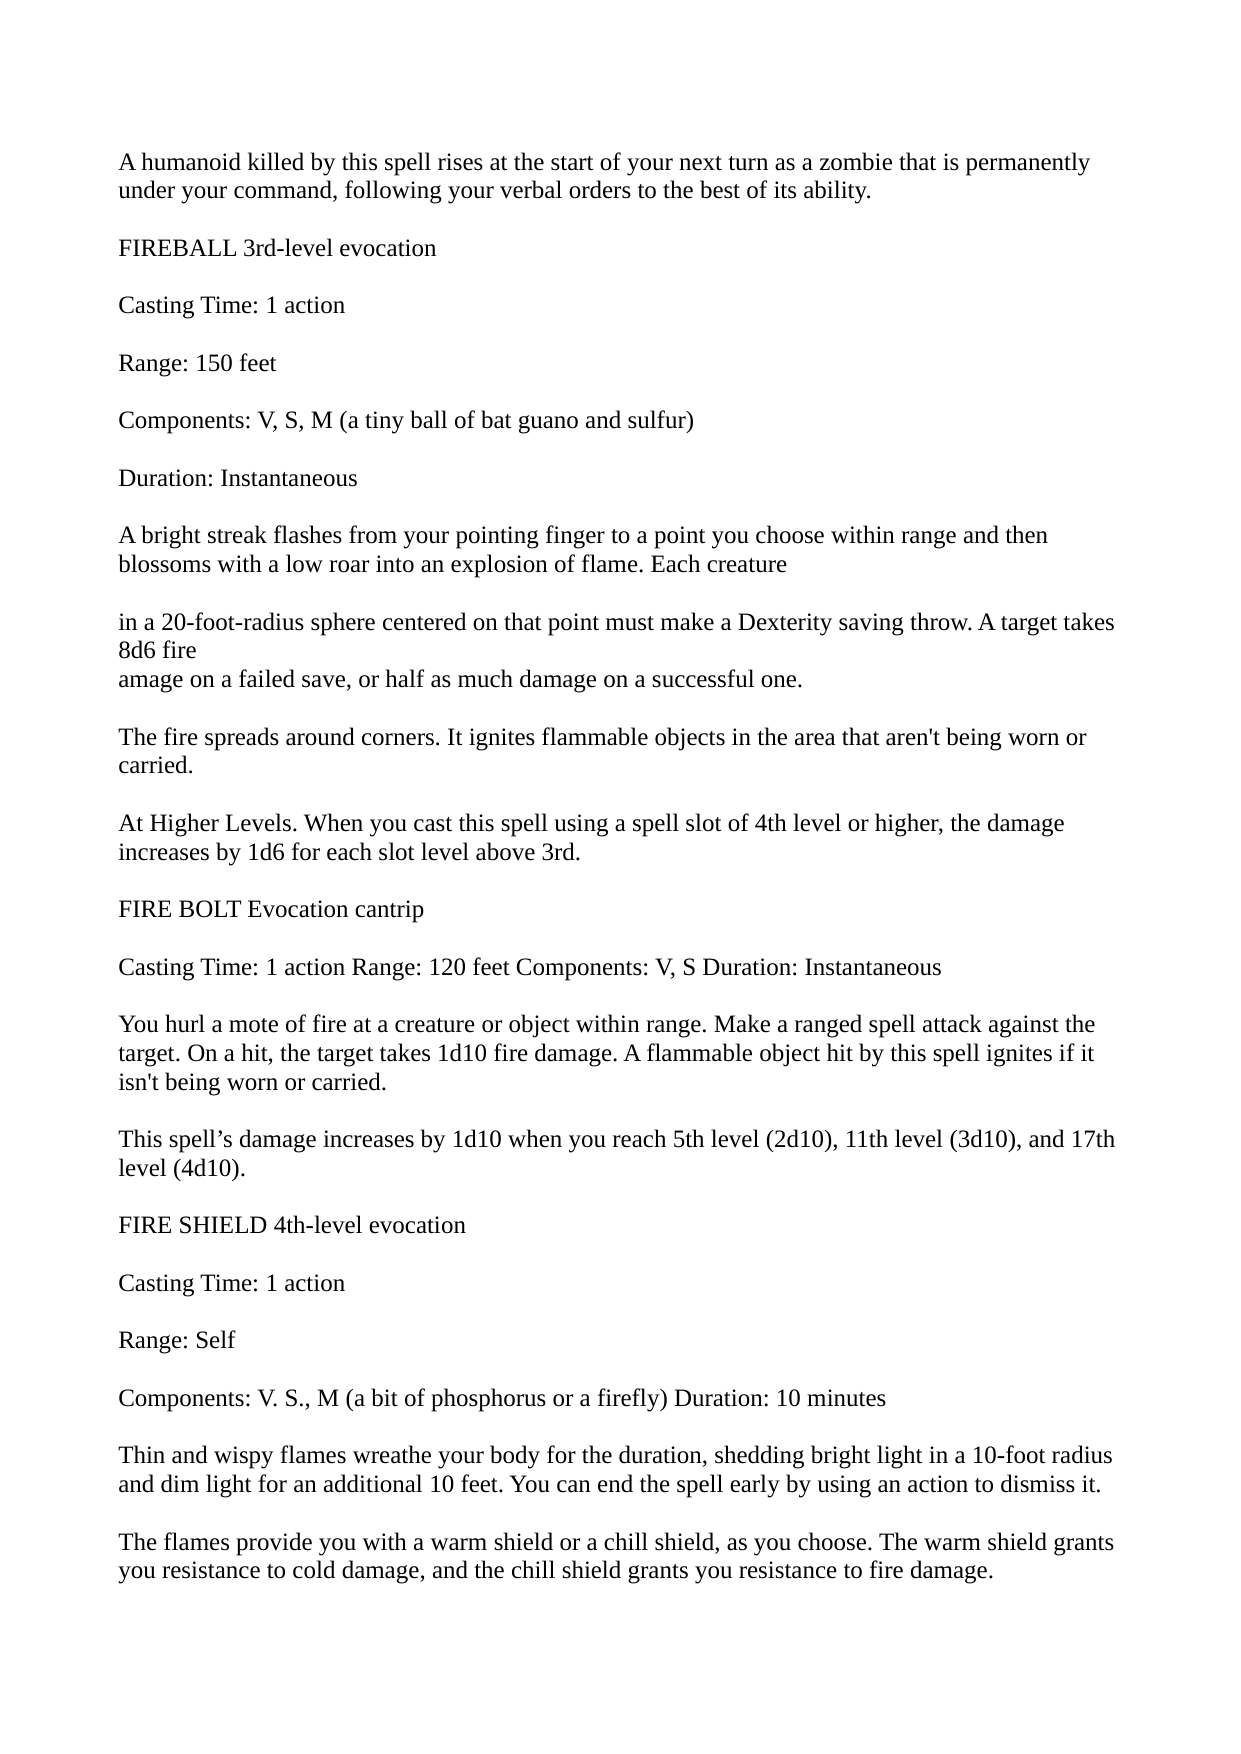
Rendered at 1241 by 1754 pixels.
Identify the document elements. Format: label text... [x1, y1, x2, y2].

text Casting Time: 1 action [118, 291, 1122, 319]
text Components: V, S, M (a tiny ball of bat guano and sulfur) [118, 406, 1122, 434]
text Casting Time: 1 action Range: 120 feet Components: V, S Duration: Instantaneous [118, 952, 1122, 981]
text The flames provide you with a warm shield or a chill shield, as you choose. The warm shield grants you resistance to cold damage, and the chill shield grants you resistance to fire damage. [118, 1527, 1122, 1584]
text FIREBALL 3rd-level evocation [118, 233, 1122, 262]
text FIRE SHIELD 4th-level evocation [118, 1211, 1122, 1239]
text Thin and wispy flames wreathe your body for the duration, shedding bright light in a 10-foot radius and dim light for an additional 10 feet. You can end the spell early by using an action to dismiss it. [118, 1441, 1122, 1498]
text Casting Time: 1 action [118, 1268, 1122, 1297]
text amage on a failed save, or half as much damage on a successful one. [118, 664, 1122, 693]
text Duration: Instantaneous [118, 463, 1122, 492]
text You hurl a mote of fire at a creature or object within range. Make a ranged spell attack against the target. On a hit, the target takes 1d10 fire damage. A flammable object hit by this spell ignites if it isn't being worn or carried. [118, 1009, 1122, 1096]
text At Higher Levels. When you cast this spell using a spell slot of 4th level or higher, the damage increases by 1d6 for each slot level above 3rd. [118, 808, 1122, 866]
text FIRE BOLT Evocation cantrip [118, 894, 1122, 923]
text in a 20-foot-radius sphere centered on that point must make a Dexterity saving throw. A target takes 8d6 fire [118, 607, 1122, 664]
text Range: Self [118, 1326, 1122, 1354]
text This spell’s damage increases by 1d10 when you reach 5th level (2d10), 11th level (3d10), and 17th level (4d10). [118, 1124, 1122, 1182]
text A humanoid killed by this spell rises at the start of your next turn as a zombie that is permanently under your command, following your verbal orders to the best of its ability. [118, 147, 1122, 204]
text A bright streak flashes from your pointing finger to a point you choose within range and then blossoms with a low roar into an explosion of flame. Each creature [118, 521, 1122, 578]
text Components: V. S., M (a bit of phosphorus or a firefly) Duration: 10 minutes [118, 1383, 1122, 1412]
text Range: 150 feet [118, 348, 1122, 377]
text The fire spreads around corners. It ignites flammable objects in the area that aren't being worn or carried. [118, 722, 1122, 779]
